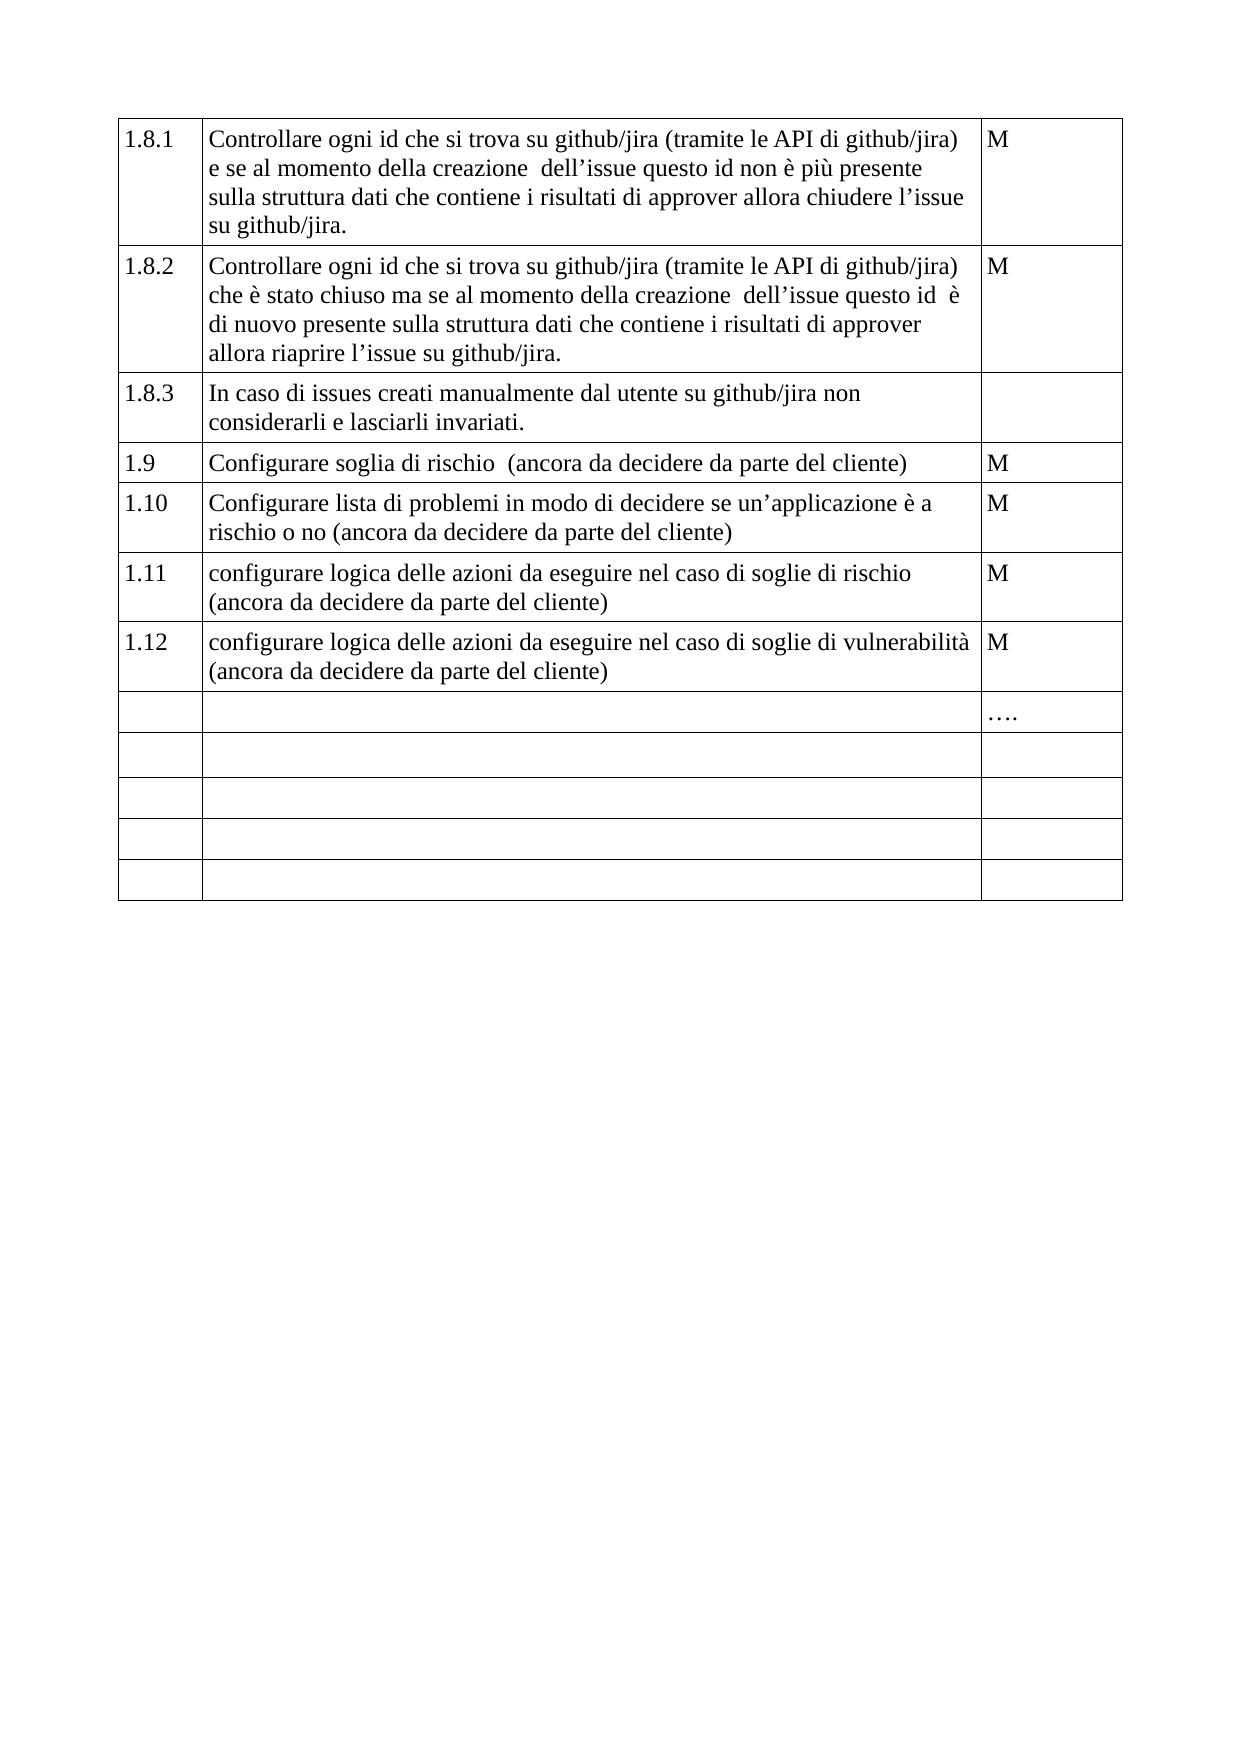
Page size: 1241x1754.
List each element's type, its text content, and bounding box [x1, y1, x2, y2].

table_cell 1.8.3 [119, 373, 202, 442]
table_cell [203, 819, 981, 859]
table_cell [982, 373, 1122, 442]
table_cell [119, 860, 202, 899]
table_cell [119, 733, 202, 777]
table_cell [982, 860, 1122, 899]
table_cell M [982, 119, 1122, 245]
table_cell 1.11 [119, 553, 202, 621]
table_cell [203, 778, 981, 818]
table_cell Controllare ogni id che si trova su github/jira (tramite le API di github/jira) e se al momento della creazione dell’issue questo id non è più presente sulla struttura dati che contiene i risultati di approver allora chiudere l’issue su github/jira. [203, 119, 981, 245]
table_cell M [982, 443, 1122, 482]
table_cell M [982, 246, 1122, 372]
table_cell [982, 819, 1122, 859]
table_cell …. [982, 692, 1122, 731]
table_cell 1.10 [119, 483, 202, 552]
table_cell 1.8.2 [119, 246, 202, 372]
table_cell [203, 733, 981, 777]
table_cell configurare logica delle azioni da eseguire nel caso di soglie di vulnerabilità (ancora da decidere da parte del cliente) [203, 622, 981, 691]
table_cell [982, 733, 1122, 777]
table_cell [119, 778, 202, 818]
table_cell M [982, 553, 1122, 621]
table_cell [119, 819, 202, 859]
table_cell 1.9 [119, 443, 202, 482]
table_cell [203, 860, 981, 899]
table_cell configurare logica delle azioni da eseguire nel caso di soglie di rischio (ancora da decidere da parte del cliente) [203, 553, 981, 621]
table_cell [119, 692, 202, 731]
table_cell 1.8.1 [119, 119, 202, 245]
table_cell Controllare ogni id che si trova su github/jira (tramite le API di github/jira) che è stato chiuso ma se al momento della creazione dell’issue questo id è di nuovo presente sulla struttura dati che contiene i risultati di approver allora riaprire l’issue su github/jira. [203, 246, 981, 372]
table_cell Configurare soglia di rischio (ancora da decidere da parte del cliente) [203, 443, 981, 482]
table_cell Configurare lista di problemi in modo di decidere se un’applicazione è a rischio o no (ancora da decidere da parte del cliente) [203, 483, 981, 552]
table_cell [203, 692, 981, 731]
table_cell 1.12 [119, 622, 202, 691]
table_cell [982, 778, 1122, 818]
table_cell In caso di issues creati manualmente dal utente su github/jira non considerarli e lasciarli invariati. [203, 373, 981, 442]
table_cell M [982, 622, 1122, 691]
table_cell M [982, 483, 1122, 552]
